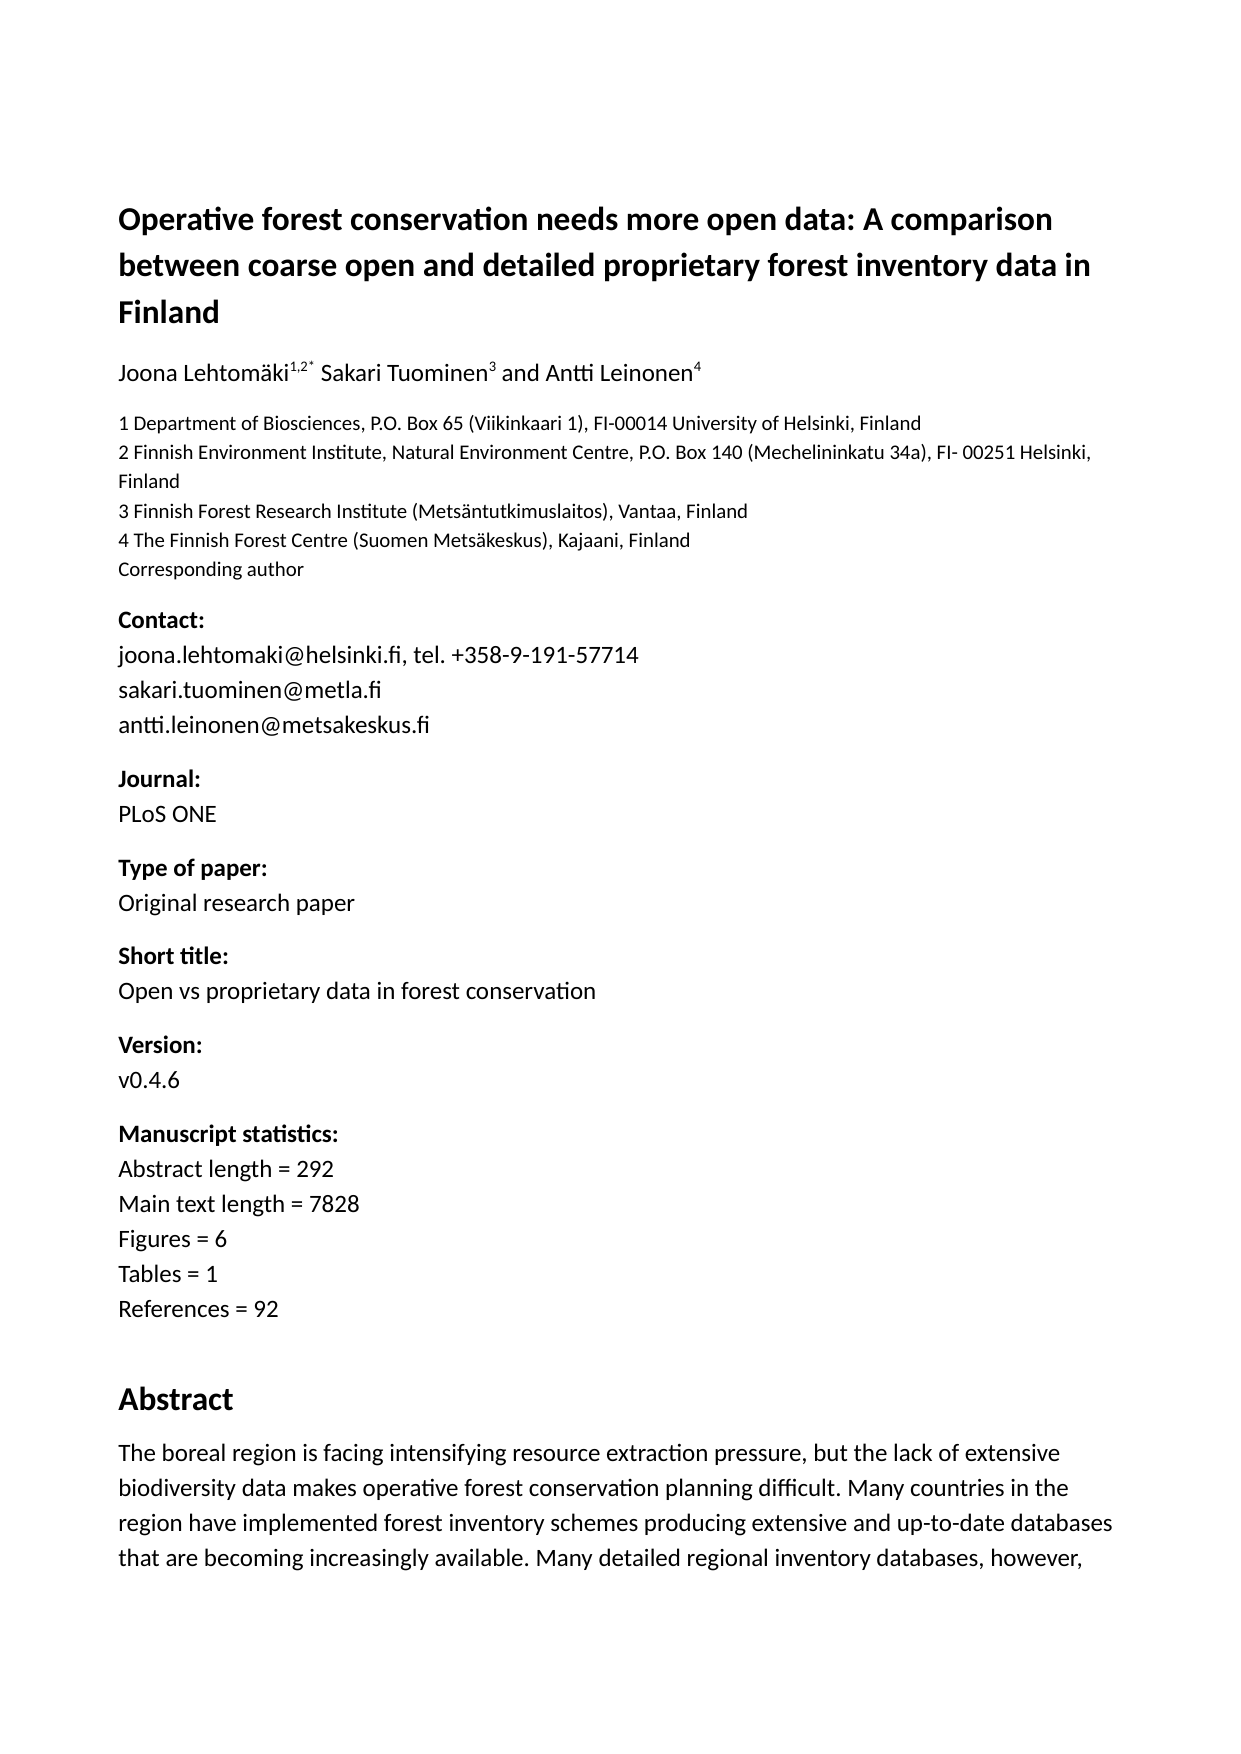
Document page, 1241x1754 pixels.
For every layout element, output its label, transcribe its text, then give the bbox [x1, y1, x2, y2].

text Manuscript statistics: Abstract length = 292 Main text length = 7828 Figures = 6 Tables = 1 References = 92 [118, 1118, 1122, 1323]
text Short title: Open vs proprietary data in forest conservation [118, 940, 1122, 1006]
text Type of paper: Original research paper [118, 852, 1122, 917]
subtitle Operative forest conservation needs more open data: A comparison between coarse open and detailed proprietary forest inventory data in Finland [118, 198, 1122, 332]
subtitle Abstract [118, 1378, 1122, 1419]
text The boreal region is facing intensifying resource extraction pressure, but the lack of extensive biodiversity data makes operative forest conservation planning difficult. Many countries in the region have implemented forest inventory schemes producing extensive and up-to-date databases that are becoming increasingly available. Many detailed regional inventory databases, however, [118, 1437, 1122, 1573]
text 1 Department of Biosciences, P.O. Box 65 (Viikinkaari 1), FI-00014 University of Helsinki, Finland 2 Finnish Environment Institute, Natural Environment Centre, P.O. Box 140 (Mechelininkatu 34a), FI- 00251 Helsinki, Finland 3 Finnish Forest Research Institute (Metsäntutkimuslaitos), Vantaa, Finland 4 The Finnish Forest Centre (Suomen Metsäkeskus), Kajaani, Finland Corresponding author [118, 410, 1122, 582]
text Joona Lehtomäki1,2* Sakari Tuominen3 and Antti Leinonen4 [118, 357, 1122, 387]
text Journal: PLoS ONE [118, 763, 1122, 828]
text Version: v0.4.6 [118, 1029, 1122, 1095]
text Contact: joona.lehtomaki@helsinki.fi, tel. +358-9-191-57714 sakari.tuominen@metla.fi antti.leinonen@metsakeskus.fi [118, 604, 1122, 740]
